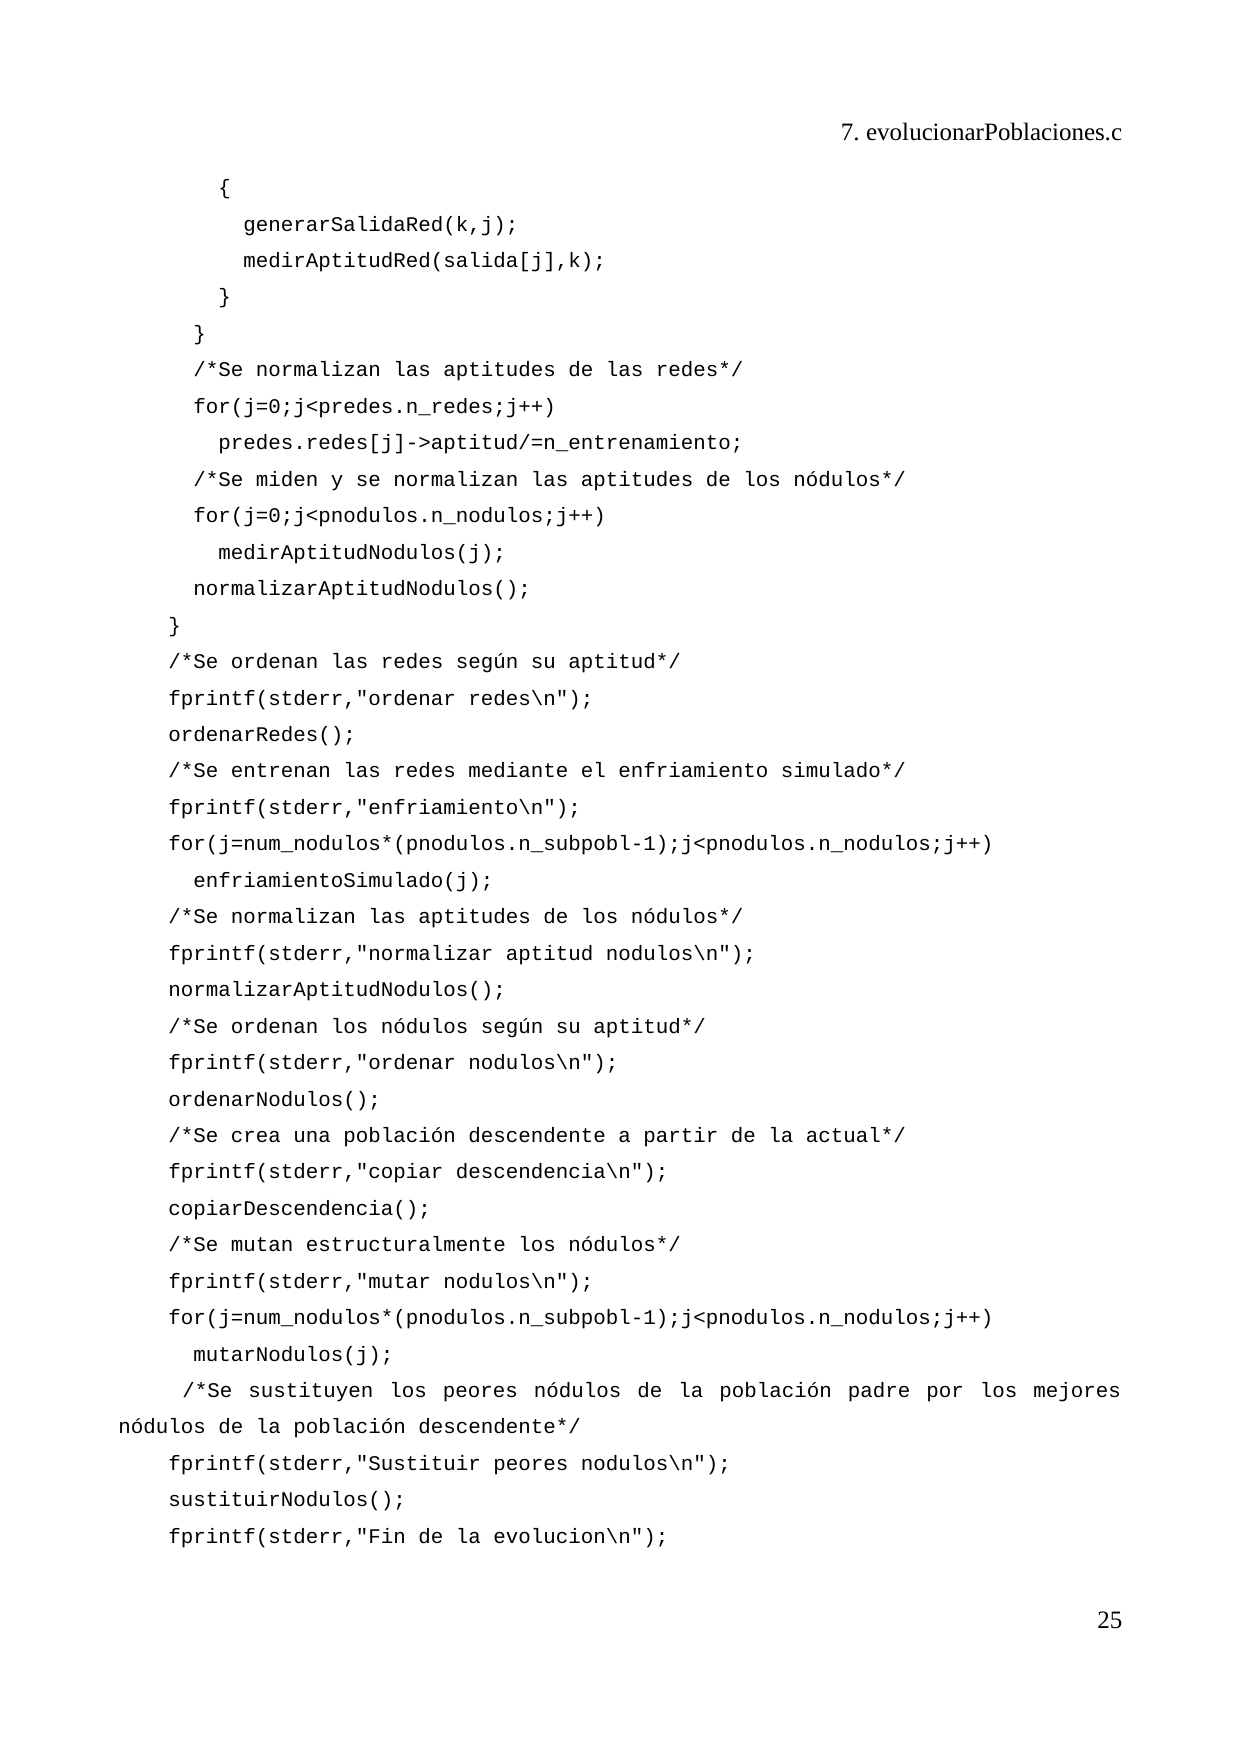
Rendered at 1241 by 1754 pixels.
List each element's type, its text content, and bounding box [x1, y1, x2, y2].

text fprintf(stderr,"ordenar nodulos\n"); [118, 1052, 1122, 1076]
text fprintf(stderr,"enfriamiento\n"); [118, 797, 1122, 821]
text predes.redes[j]->aptitud/=n_entrenamiento; [118, 432, 1122, 456]
text for(j=0;j<pnodulos.n_nodulos;j++) [118, 505, 1122, 529]
text ordenarNodulos(); [118, 1088, 1122, 1112]
text } [118, 614, 1122, 638]
text /*Se miden y se normalizan las aptitudes de los nódulos*/ [118, 469, 1122, 493]
text mutarNodulos(j); [118, 1344, 1122, 1368]
text normalizarAptitudNodulos(); [118, 979, 1122, 1003]
text fprintf(stderr,"copiar descendencia\n"); [118, 1161, 1122, 1185]
text /*Se ordenan los nódulos según su aptitud*/ [118, 1016, 1122, 1039]
text for(j=0;j<predes.n_redes;j++) [118, 396, 1122, 420]
text fprintf(stderr,"Sustituir peores nodulos\n"); [118, 1453, 1122, 1477]
text fprintf(stderr,"normalizar aptitud nodulos\n"); [118, 943, 1122, 967]
text ordenarRedes(); [118, 724, 1122, 748]
text /*Se sustituyen los peores nódulos de la población padre por los mejores nódulos de la población descendente*/ [118, 1380, 1122, 1440]
text /*Se entrenan las redes mediante el enfriamiento simulado*/ [118, 760, 1122, 784]
text fprintf(stderr,"Fin de la evolucion\n"); [118, 1526, 1122, 1549]
text medirAptitudNodulos(j); [118, 542, 1122, 566]
text /*Se ordenan las redes según su aptitud*/ [118, 651, 1122, 675]
text fprintf(stderr,"ordenar redes\n"); [118, 687, 1122, 711]
text copiarDescendencia(); [118, 1198, 1122, 1222]
text medirAptitudRed(salida[j],k); [118, 250, 1122, 274]
text } [118, 323, 1122, 347]
text /*Se normalizan las aptitudes de las redes*/ [118, 359, 1122, 383]
text fprintf(stderr,"mutar nodulos\n"); [118, 1271, 1122, 1295]
text /*Se crea una población descendente a partir de la actual*/ [118, 1125, 1122, 1149]
text { [118, 177, 1122, 201]
text for(j=num_nodulos*(pnodulos.n_subpobl-1);j<pnodulos.n_nodulos;j++) [118, 833, 1122, 857]
text enfriamientoSimulado(j); [118, 870, 1122, 894]
text /*Se mutan estructuralmente los nódulos*/ [118, 1234, 1122, 1258]
text } [118, 286, 1122, 310]
text sustituirNodulos(); [118, 1489, 1122, 1513]
text for(j=num_nodulos*(pnodulos.n_subpobl-1);j<pnodulos.n_nodulos;j++) [118, 1307, 1122, 1331]
text normalizarAptitudNodulos(); [118, 578, 1122, 602]
text generarSalidaRed(k,j); [118, 213, 1122, 237]
text /*Se normalizan las aptitudes de los nódulos*/ [118, 906, 1122, 930]
